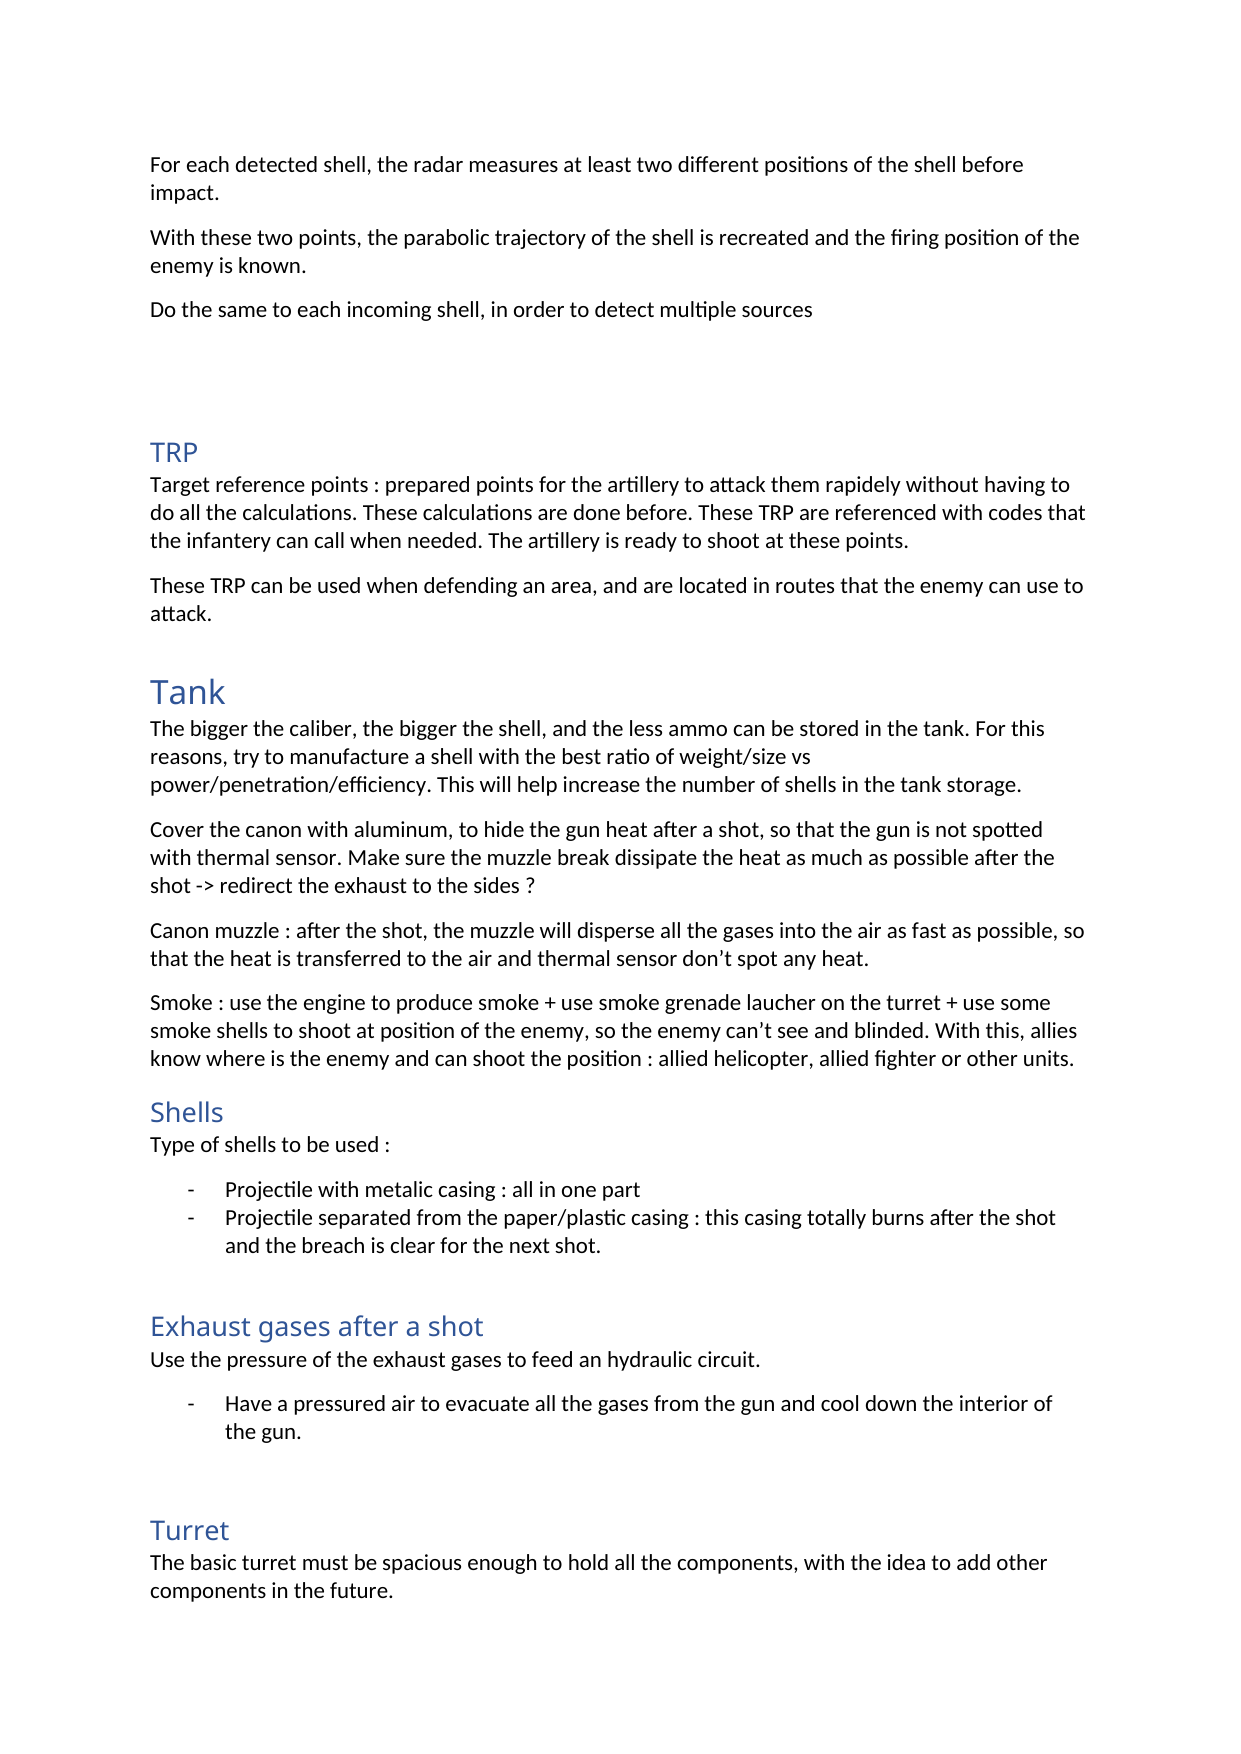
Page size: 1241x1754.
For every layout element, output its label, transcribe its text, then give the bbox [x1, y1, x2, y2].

subtitle TRP [150, 434, 1090, 471]
text Cover the canon with aluminum, to hide the gun heat after a shot, so that the gun is not spotted with thermal sensor. Make sure the muzzle break dissipate the heat as much as possible after the shot -> redirect the exhaust to the sides ? [150, 815, 1090, 899]
text Type of shells to be used : [150, 1130, 1090, 1158]
text These TRP can be used when defending an area, and are located in routes that the enemy can use to attack. [150, 571, 1090, 627]
text For each detected shell, the radar measures at least two different positions of the shell before impact. [150, 150, 1090, 206]
list Have a pressured air to evacuate all the gases from the gun and cool down the interior of the gun. [187, 1389, 1090, 1446]
text With these two points, the parabolic trajectory of the shell is recreated and the firing position of the enemy is known. [150, 223, 1090, 279]
subtitle Tank [150, 669, 1090, 714]
text Smoke : use the engine to produce smoke + use smoke grenade laucher on the turret + use some smoke shells to shoot at position of the enemy, so the enemy can’t see and blinded. With this, allies know where is the enemy and can shoot the position : allied helicopter, allied fighter or other units. [150, 988, 1090, 1073]
subtitle Exhaust gases after a shot [150, 1308, 1090, 1345]
text Canon muzzle : after the shot, the muzzle will disperse all the gases into the air as fast as possible, so that the heat is transferred to the air and thermal sensor don’t spot any heat. [150, 916, 1090, 972]
text Use the pressure of the exhaust gases to feed an hydraulic circuit. [150, 1345, 1090, 1373]
text Do the same to each incoming shell, in order to detect multiple sources [150, 295, 1090, 323]
list Projectile separated from the paper/plastic casing : this casing totally burns after the shot and the breach is clear for the next shot. [187, 1203, 1090, 1287]
text The basic turret must be spacious enough to hold all the components, with the idea to add other components in the future. [150, 1548, 1090, 1604]
subtitle Turret [150, 1511, 1090, 1548]
list Projectile with metalic casing : all in one part [187, 1175, 1090, 1203]
text The bigger the caliber, the bigger the shell, and the less ammo can be stored in the tank. For this reasons, try to manufacture a shell with the best ratio of weight/size vs power/penetration/efficiency. This will help increase the number of shells in the tank storage. [150, 714, 1090, 798]
subtitle Shells [150, 1093, 1090, 1130]
text Target reference points : prepared points for the artillery to attack them rapidely without having to do all the calculations. These calculations are done before. These TRP are referenced with codes that the infantery can call when needed. The artillery is ready to shoot at these points. [150, 471, 1090, 554]
